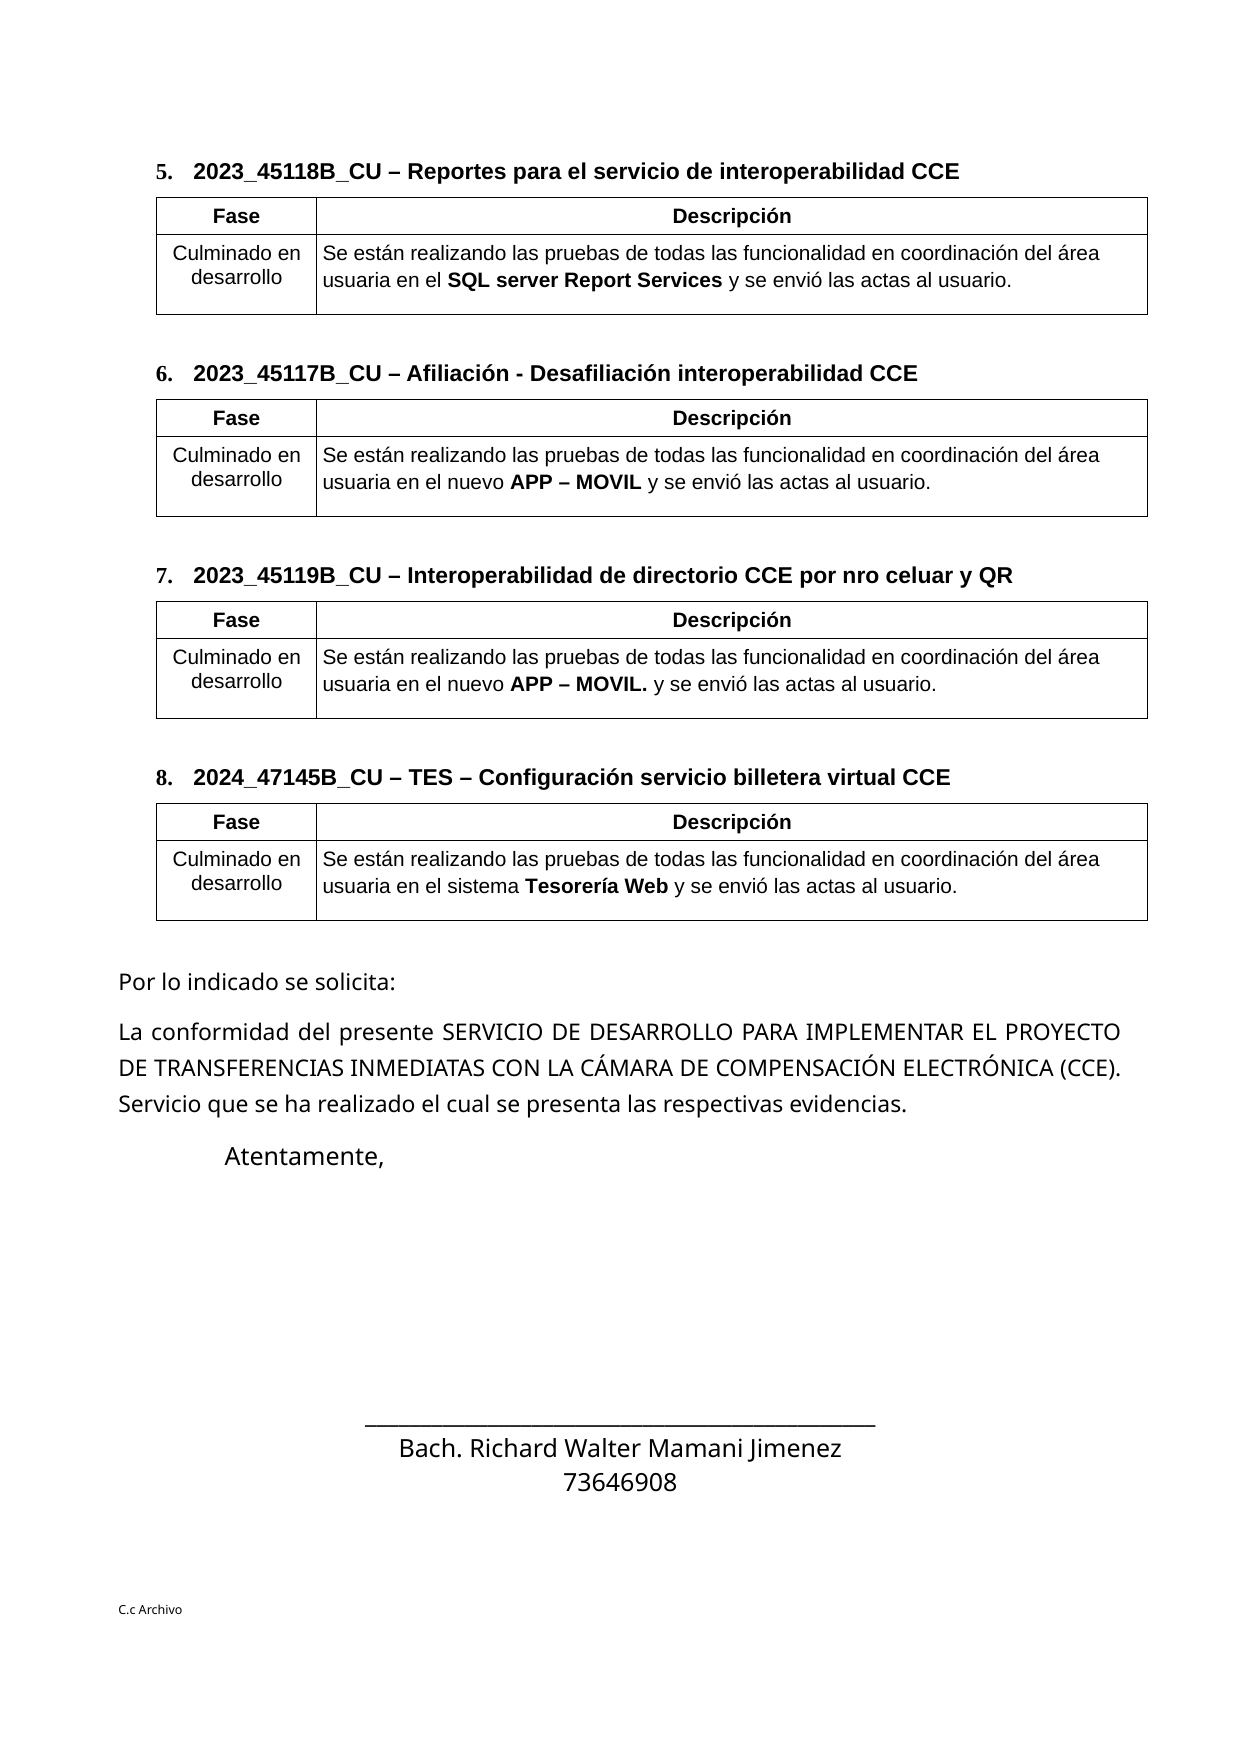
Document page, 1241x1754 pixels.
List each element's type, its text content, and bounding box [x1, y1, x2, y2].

list 2023_45119B_CU – Interoperabilidad de directorio CCE por nro celuar y QR [156, 562, 1122, 588]
text C.c Archivo [118, 1601, 1122, 1618]
table_cell Culminado en desarrollo [157, 639, 316, 718]
table_header Descripción [317, 602, 1147, 638]
table_cell Culminado en desarrollo [157, 235, 316, 314]
list 2024_47145B_CU – TES – Configuración servicio billetera virtual CCE [156, 763, 1122, 790]
text ______________________________________________ [118, 1397, 1122, 1431]
table_header Descripción [317, 804, 1147, 840]
text La conformidad del presente SERVICIO DE DESARROLLO PARA IMPLEMENTAR EL PROYECTO DE TRANSFERENCIAS INMEDIATAS CON LA CÁMARA DE COMPENSACIÓN ELECTRÓNICA (CCE). Servicio que se ha realizado el cual se presenta las respectivas evidencias. [118, 1016, 1122, 1119]
table_cell Se están realizando las pruebas de todas las funcionalidad en coordinación del área usuaria en el SQL server Report Services y se envió las actas al usuario. [317, 235, 1147, 314]
list 2023_45118B_CU – Reportes para el servicio de interoperabilidad CCE [156, 158, 1122, 184]
table_header Fase [157, 198, 316, 234]
table_cell Se están realizando las pruebas de todas las funcionalidad en coordinación del área usuaria en el nuevo APP – MOVIL. y se envió las actas al usuario. [317, 639, 1147, 718]
table_cell Culminado en desarrollo [157, 841, 316, 920]
text 73646908 [118, 1465, 1122, 1499]
table_cell Se están realizando las pruebas de todas las funcionalidad en coordinación del área usuaria en el nuevo APP – MOVIL y se envió las actas al usuario. [317, 437, 1147, 516]
table_header Fase [157, 400, 316, 436]
table_cell Se están realizando las pruebas de todas las funcionalidad en coordinación del área usuaria en el sistema Tesorería Web y se envió las actas al usuario. [317, 841, 1147, 920]
table_header Descripción [317, 400, 1147, 436]
text Atentamente, [118, 1138, 1122, 1172]
table_header Fase [157, 804, 316, 840]
text Bach. Richard Walter Mamani Jimenez [118, 1431, 1122, 1465]
list 2023_45117B_CU – Afiliación - Desafiliación interoperabilidad CCE [156, 359, 1122, 386]
table_header Descripción [317, 198, 1147, 234]
table_cell Culminado en desarrollo [157, 437, 316, 516]
table_header Fase [157, 602, 316, 638]
text Por lo indicado se solicita: [118, 966, 1122, 997]
